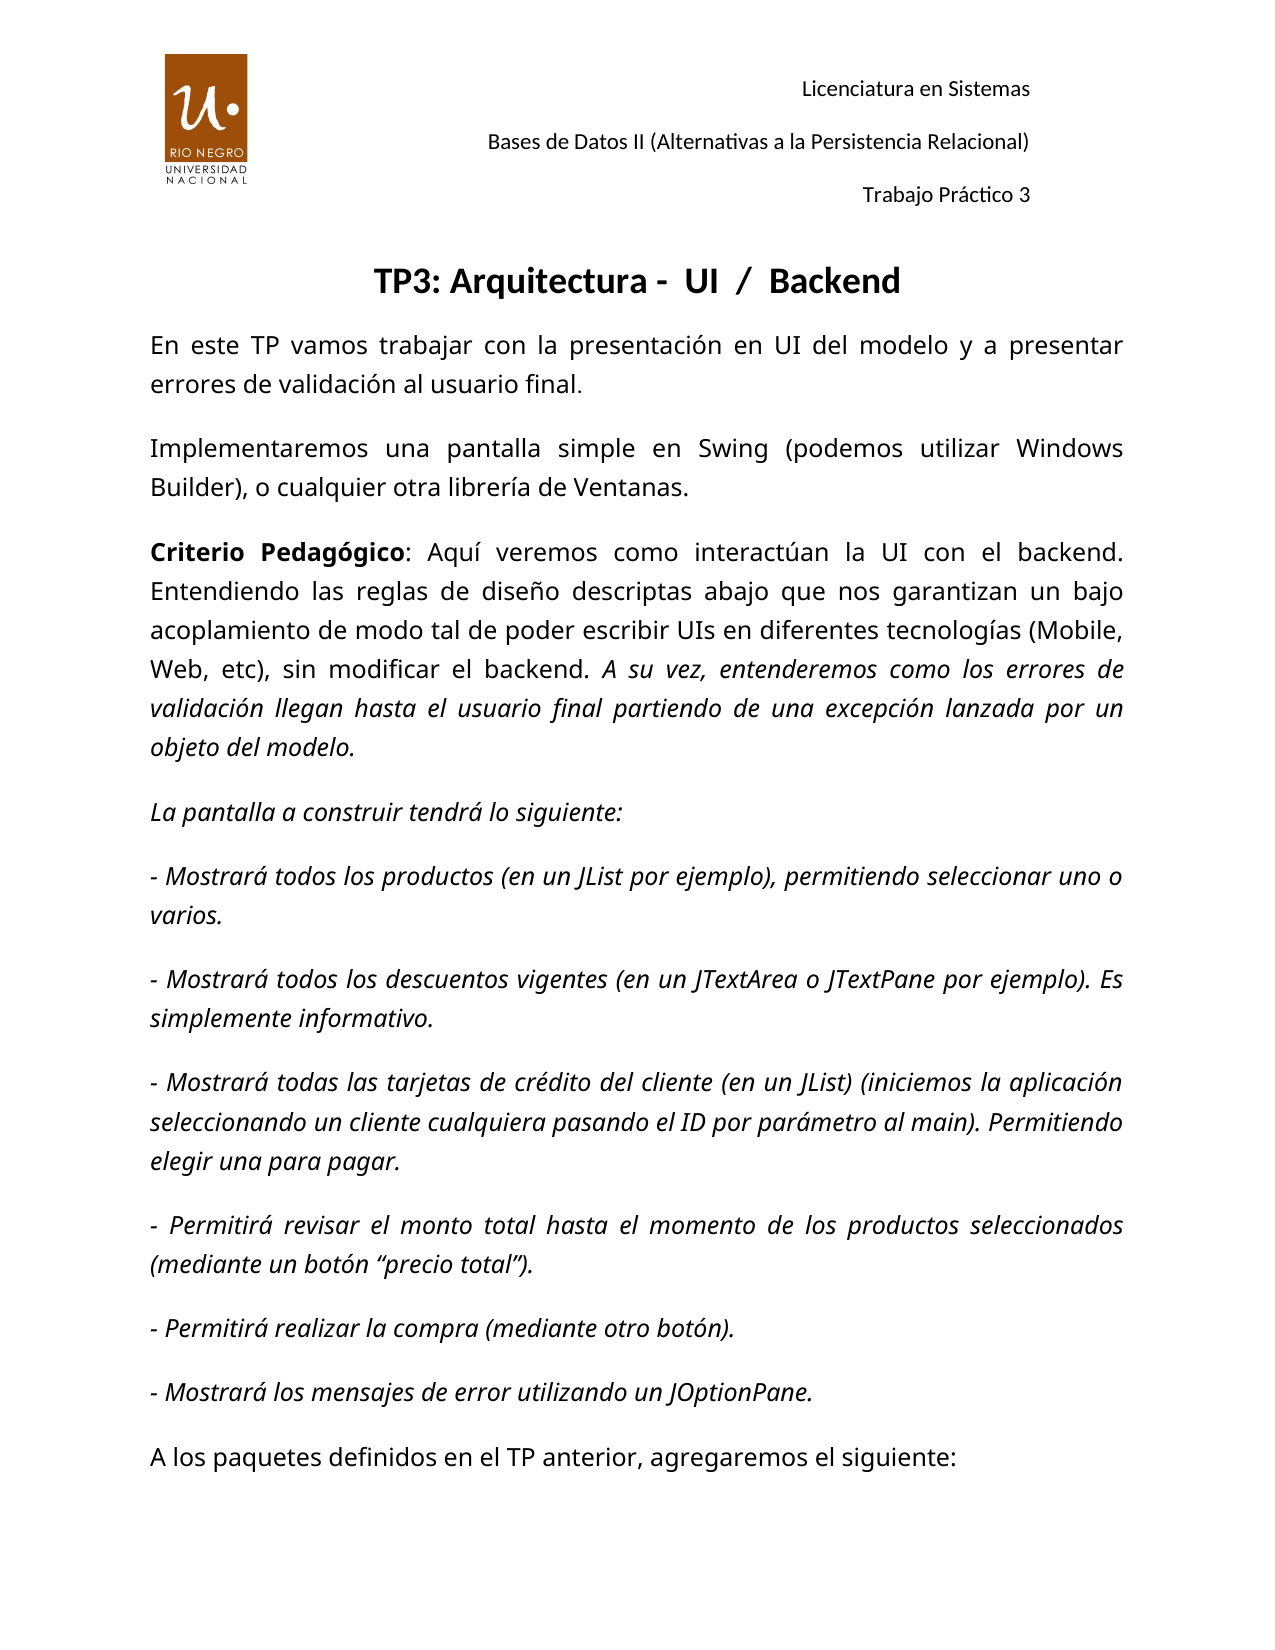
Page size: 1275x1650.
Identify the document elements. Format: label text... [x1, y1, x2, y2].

text Criterio Pedagógico: Aquí veremos como interactúan la UI con el backend. Entendiendo las reglas de diseño descriptas abajo que nos garantizan un bajo acoplamiento de modo tal de poder escribir UIs en diferentes tecnologías (Mobile, Web, etc), sin modificar el backend. A su vez, entenderemos como los errores de validación llegan hasta el usuario final partiendo de una excepción lanzada por un objeto del modelo. [150, 534, 1125, 764]
text Implementaremos una pantalla simple en Swing (podemos utilizar Windows Builder), o cualquier otra librería de Ventanas. [150, 431, 1125, 504]
text - Mostrará todos los descuentos vigentes (en un JTextArea o JTextPane por ejemplo). Es simplemente informativo. [150, 962, 1125, 1035]
text - Mostrará todos los productos (en un JList por ejemplo), permitiendo seleccionar uno o varios. [150, 858, 1125, 932]
text - Mostrará los mensajes de error utilizando un JOptionPane. [150, 1375, 1125, 1409]
text A los paquetes definidos en el TP anterior, agregaremos el siguiente: [150, 1439, 1125, 1473]
text La pantalla a construir tendrá lo siguiente: [150, 794, 1125, 828]
text TP3: Arquitectura - UI / Backend [150, 257, 1125, 302]
text - Mostrará todas las tarjetas de crédito del cliente (en un JList) (iniciemos la aplicación seleccionando un cliente cualquiera pasando el ID por parámetro al main). Permitiendo elegir una para pagar. [150, 1065, 1125, 1177]
text - Permitirá realizar la compra (mediante otro botón). [150, 1311, 1125, 1345]
text - Permitirá revisar el monto total hasta el momento de los productos seleccionados (mediante un botón “precio total”). [150, 1207, 1125, 1281]
text En este TP vamos trabajar con la presentación en UI del modelo y a presentar errores de validación al usuario final. [150, 327, 1125, 401]
picture [164, 54, 248, 184]
